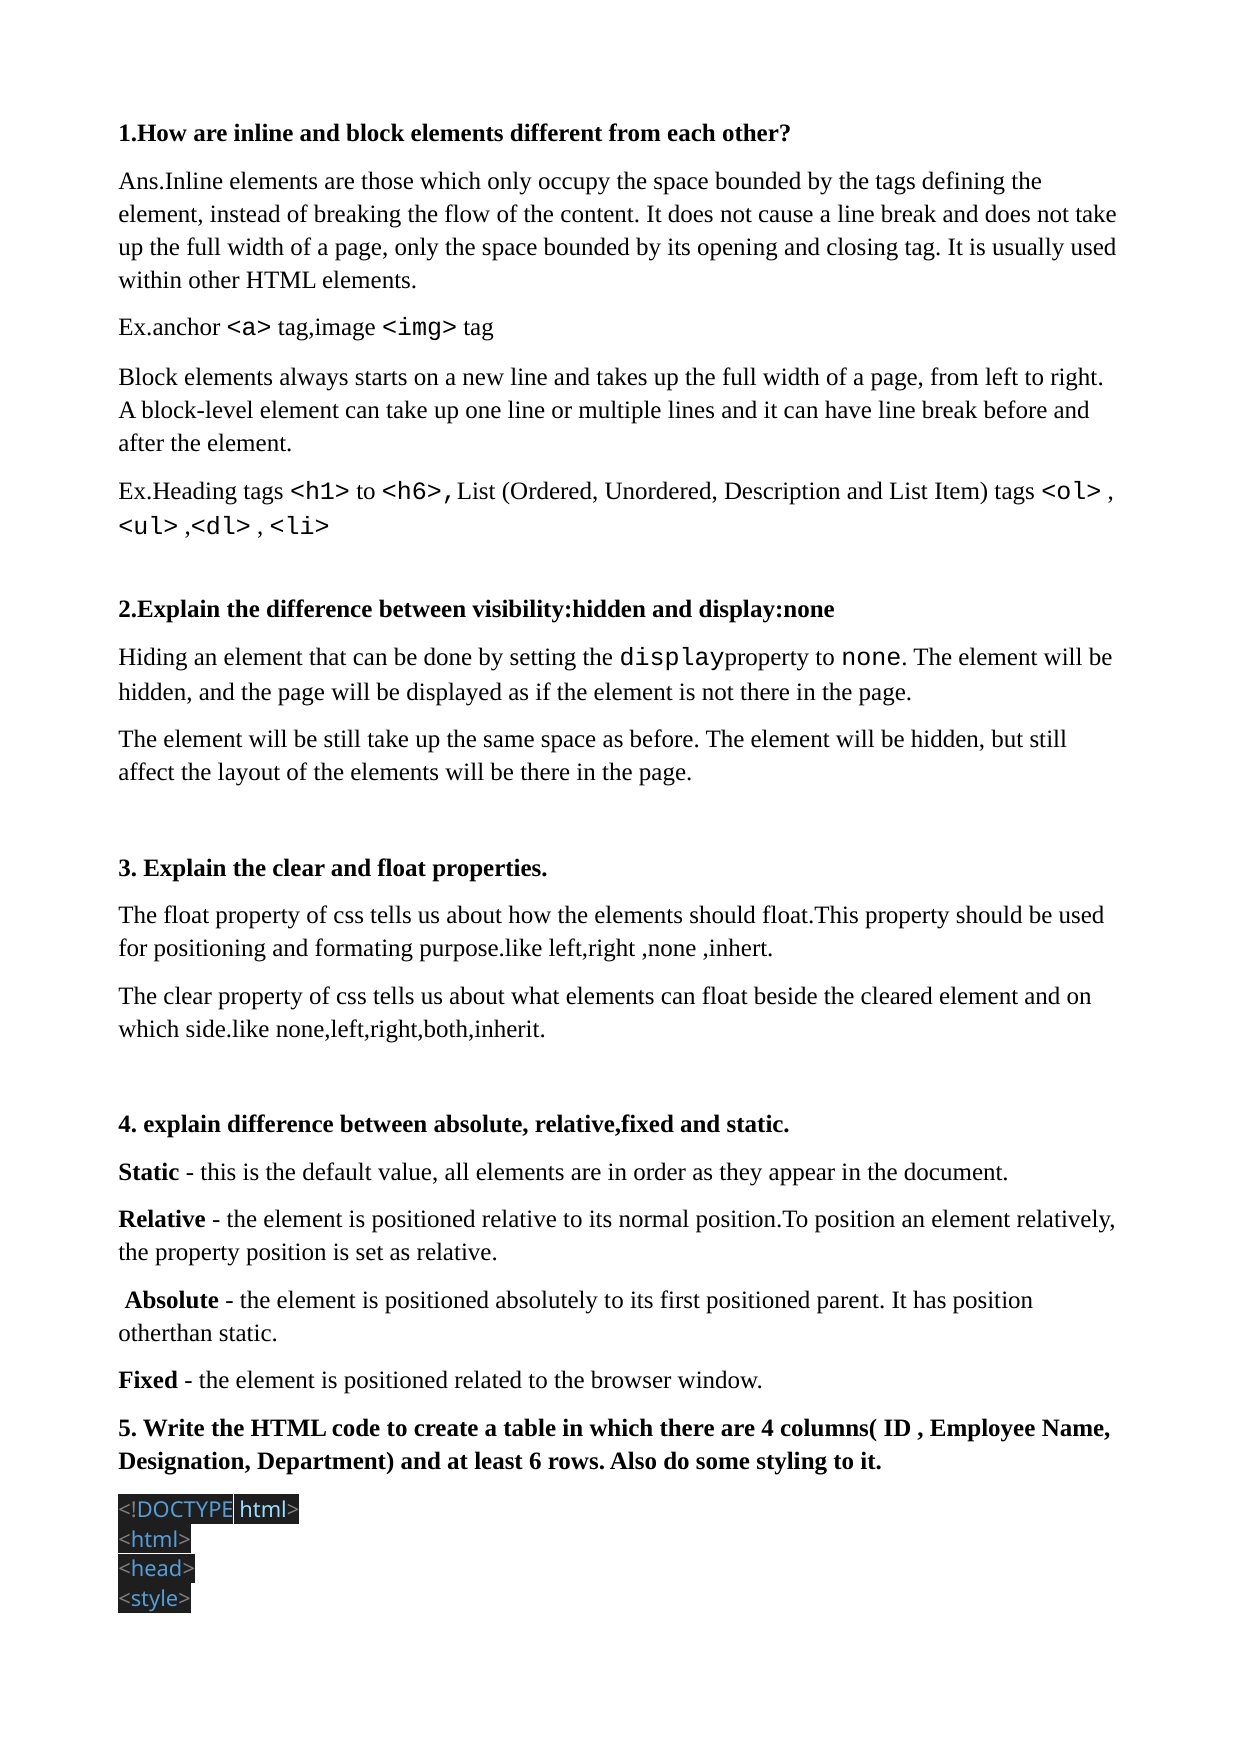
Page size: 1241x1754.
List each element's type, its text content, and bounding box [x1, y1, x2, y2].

text Ex.anchor <a> tag,image <img> tag [118, 312, 1122, 343]
text The element will be still take up the same space as before. The element will be hidden, but still affect the layout of the elements will be there in the page. [118, 724, 1122, 786]
text Ex.Heading tags <h1> to <h6>,List (Ordered, Unordered, Description and List Item) tags <ol> , <ul> ,<dl> , <li> [118, 476, 1122, 542]
text The clear property of css tells us about what elements can float beside the cleared element and on which side.like none,left,right,both,inherit. [118, 981, 1122, 1043]
text <html> [118, 1524, 1122, 1553]
text Static - this is the default value, all elements are in order as they appear in the document. [118, 1157, 1122, 1186]
text Fixed - the element is positioned related to the browser window. [118, 1366, 1122, 1394]
text <!DOCTYPE html> [118, 1494, 1122, 1524]
text Absolute - the element is positioned absolutely to its first positioned parent. It has position otherthan static. [118, 1285, 1122, 1347]
text 4. explain difference between absolute, relative,fixed and static. [118, 1109, 1122, 1138]
text 5. Write the HTML code to create a table in which there are 4 columns( ID , Employee Name, Designation, Department) and at least 6 rows. Also do some styling to it. [118, 1413, 1122, 1475]
text <head> [118, 1553, 1122, 1583]
text Hiding an element that can be done by setting the displayproperty to none. The element will be hidden, and the page will be displayed as if the element is not there in the page. [118, 642, 1122, 706]
text Relative - the element is positioned relative to its normal position.To position an element relatively, the property position is set as relative. [118, 1204, 1122, 1266]
text The float property of css tells us about how the elements should float.This property should be used for positioning and formating purpose.like left,right ,none ,inhert. [118, 900, 1122, 962]
text Ans.Inline elements are those which only occupy the space bounded by the tags defining the element, instead of breaking the flow of the content. It does not cause a line break and does not take up the full width of a page, only the space bounded by its opening and closing tag. It is usually used within other HTML elements. [118, 166, 1122, 293]
text 3. Explain the clear and float properties. [118, 853, 1122, 881]
text 2.Explain the difference between visibility:hidden and display:none [118, 561, 1122, 623]
text 1.How are inline and block elements different from each other? [118, 118, 1122, 147]
text <style> [118, 1583, 1122, 1613]
text Block elements always starts on a new line and takes up the full width of a page, from left to right. A block-level element can take up one line or multiple lines and it can have line break before and after the element. [118, 362, 1122, 457]
